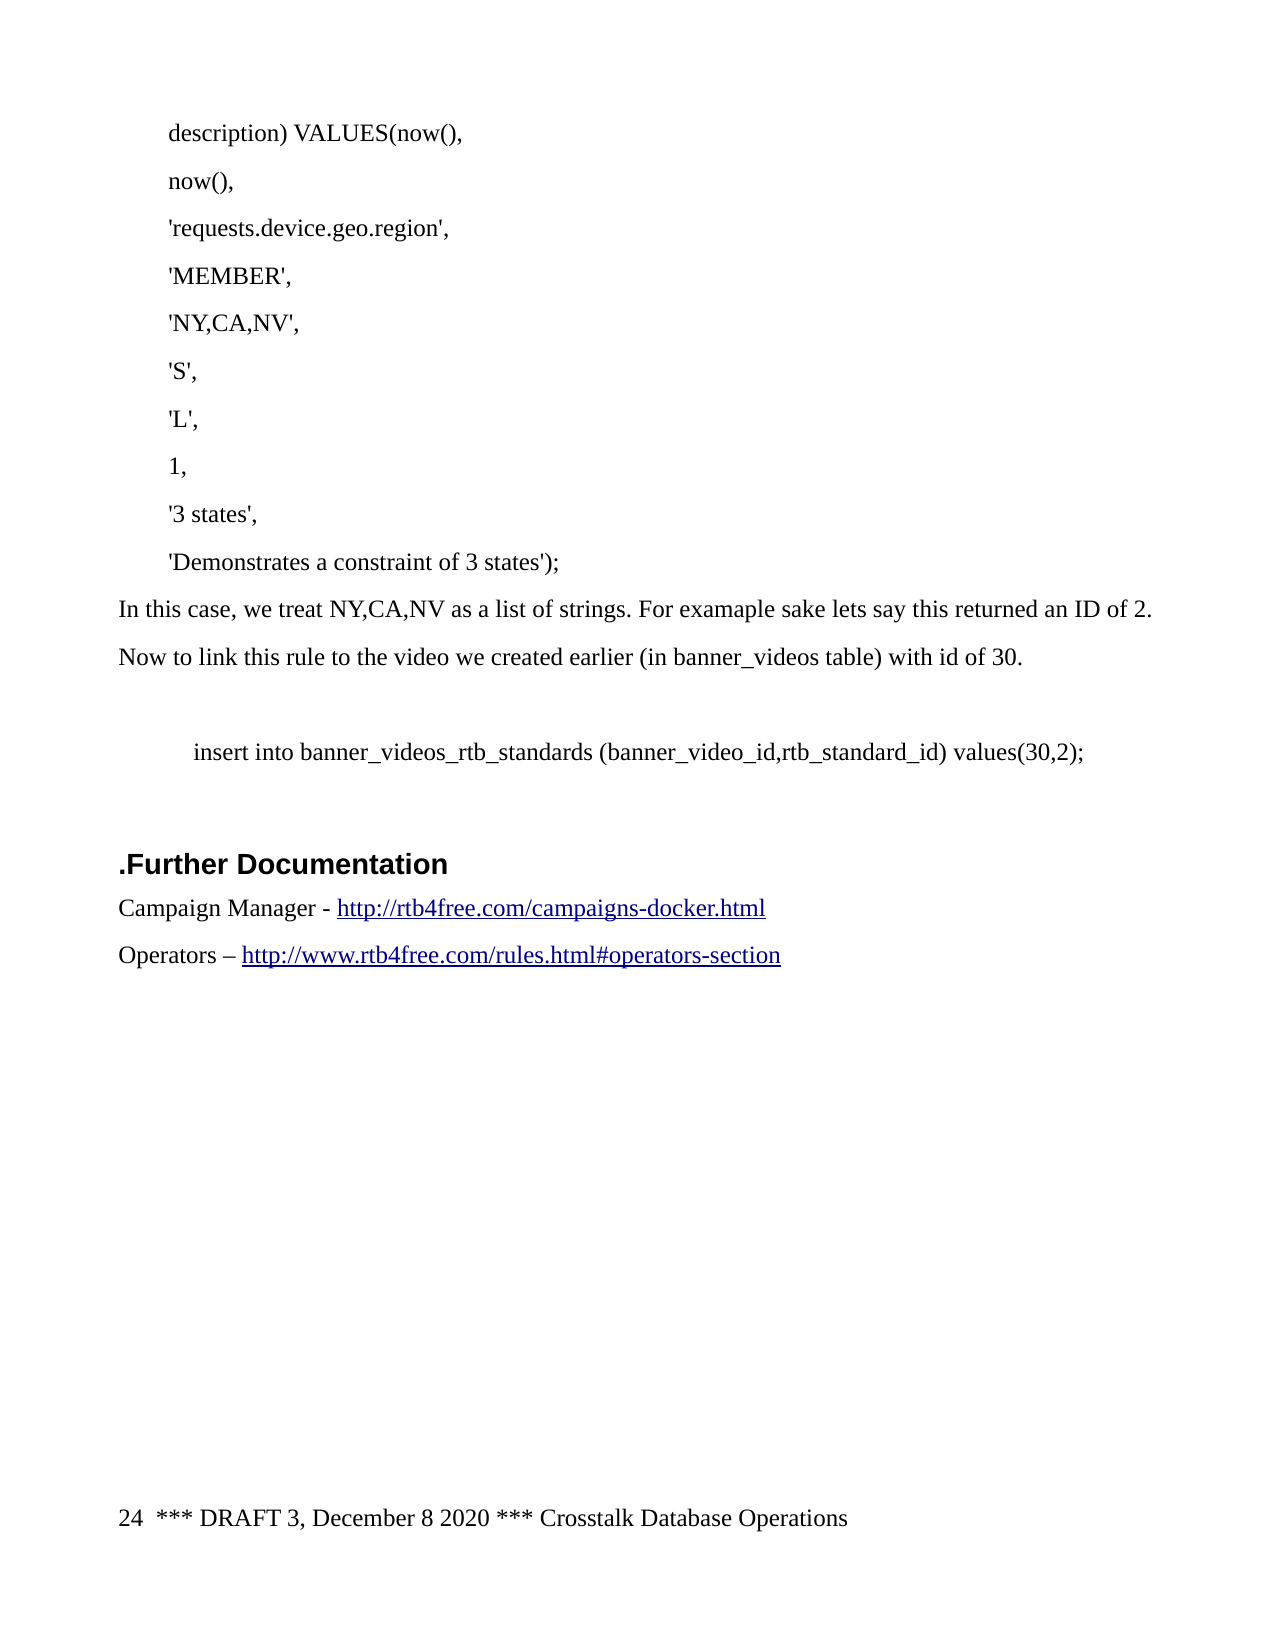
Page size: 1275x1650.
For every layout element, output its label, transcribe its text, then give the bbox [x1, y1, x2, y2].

text 'NY,CA,NV', [118, 308, 1157, 337]
text insert into banner_videos_rtb_standards (banner_video_id,rtb_standard_id) values(30,2); [118, 737, 1157, 766]
text description) VALUES(now(), [118, 118, 1157, 147]
text 'Demonstrates a constraint of 3 states'); [118, 547, 1157, 575]
text Operators – http://www.rtb4free.com/rules.html#operators-section [118, 940, 1157, 969]
text 1, [118, 451, 1157, 480]
text In this case, we treat NY,CA,NV as a list of strings. For examaple sake lets say this returned an ID of 2. [118, 594, 1157, 623]
text '3 states', [118, 499, 1157, 528]
text 'L', [118, 404, 1157, 432]
text Campaign Manager - http://rtb4free.com/campaigns-docker.html [118, 893, 1157, 922]
text now(), [118, 166, 1157, 194]
text 'MEMBER', [118, 261, 1157, 290]
text 'S', [118, 356, 1157, 385]
subtitle Further Documentation [118, 847, 1157, 880]
text 'requests.device.geo.region', [118, 213, 1157, 242]
text Now to link this rule to the video we created earlier (in banner_videos table) with id of 30. [118, 642, 1157, 671]
